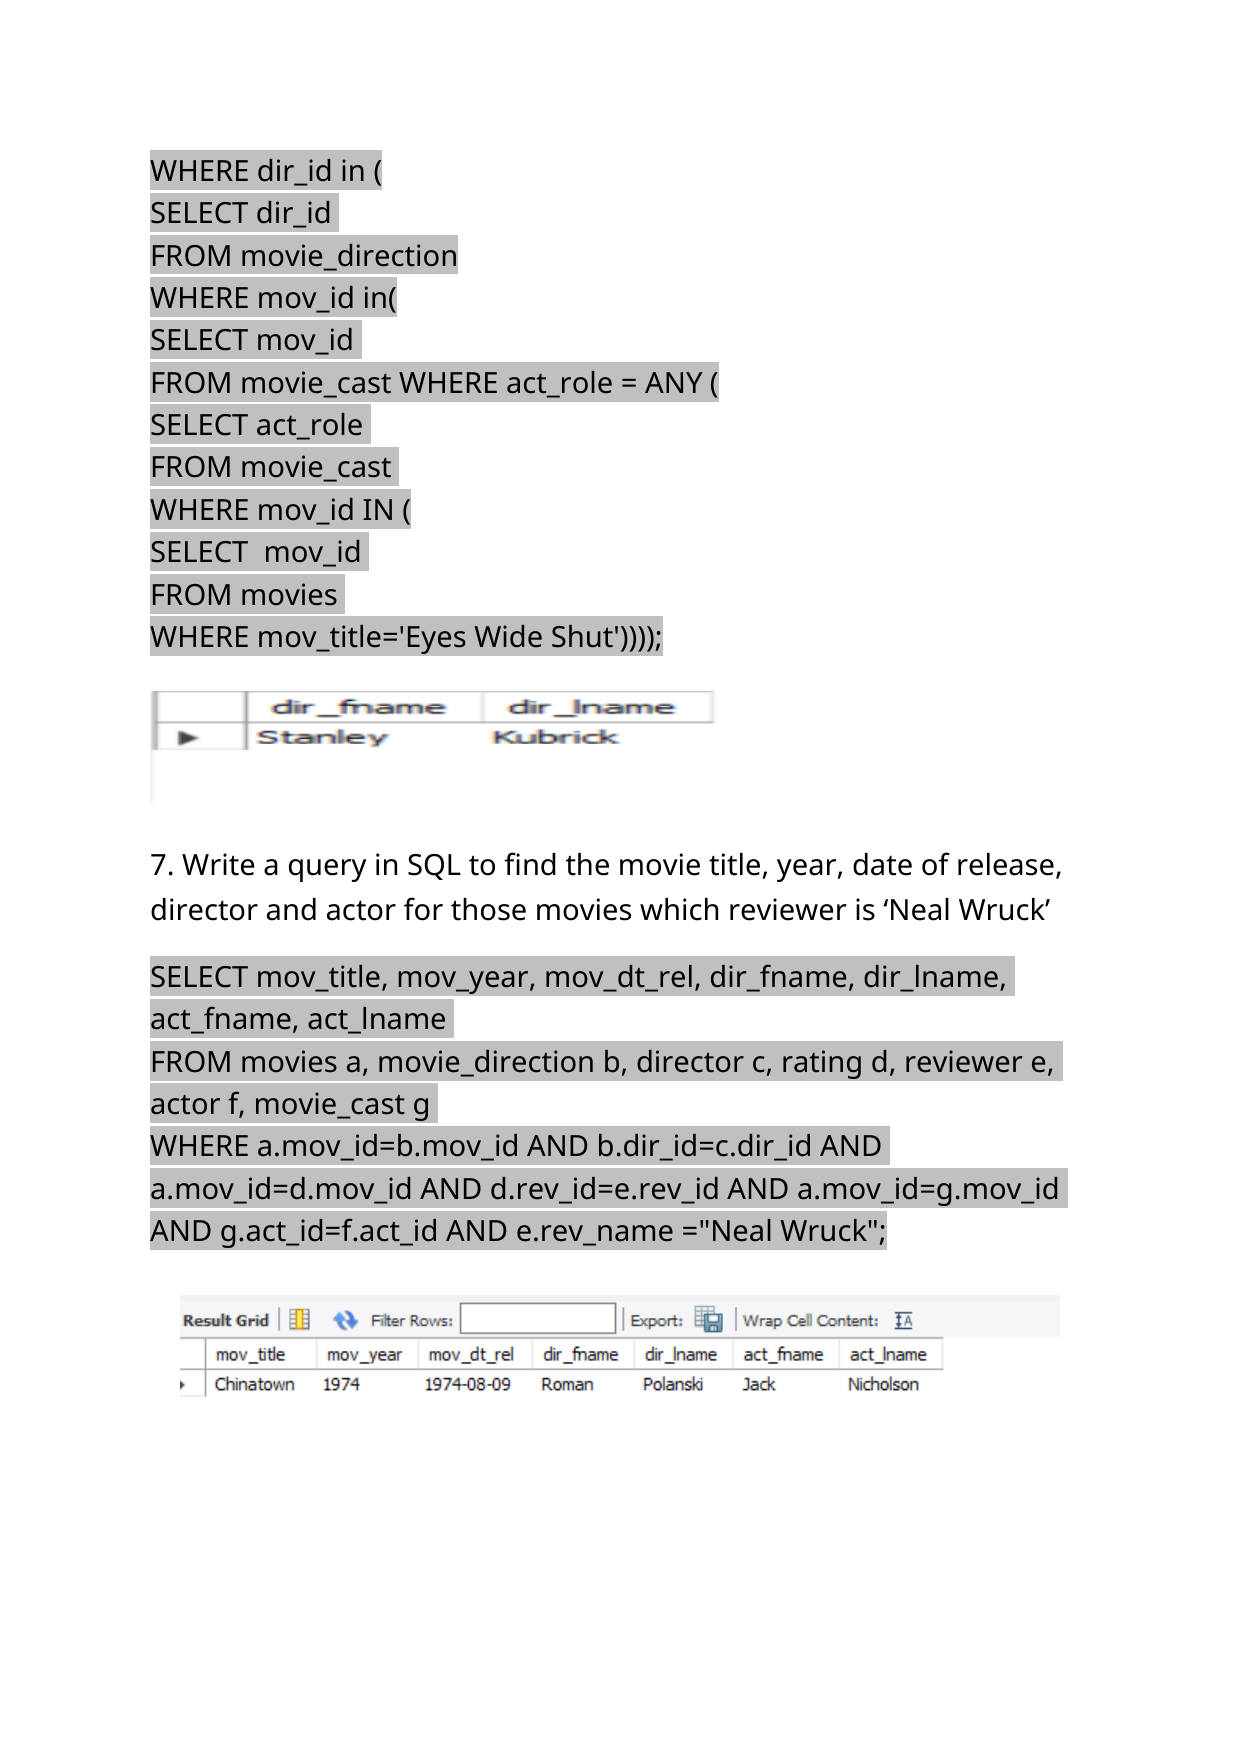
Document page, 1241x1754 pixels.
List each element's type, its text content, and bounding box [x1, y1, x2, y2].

text WHERE dir_id in ( SELECT dir_id FROM movie_direction WHERE mov_id in( SELECT mov_id FROM movie_cast WHERE act_role = ANY ( SELECT act_role FROM movie_cast WHERE mov_id IN ( SELECT mov_id FROM movies WHERE mov_title='Eyes Wide Shut')))); [150, 150, 1090, 689]
text SELECT mov_title, mov_year, mov_dt_rel, dir_fname, dir_lname, act_fname, act_lname FROM movies a, movie_direction b, director c, rating d, reviewer e, actor f, movie_cast g WHERE a.mov_id=b.mov_id AND b.dir_id=c.dir_id AND a.mov_id=d.mov_id AND d.rev_id=e.rev_id AND a.mov_id=g.mov_id AND g.act_id=f.act_id AND e.rev_name ="Neal Wruck"; [150, 956, 1090, 1250]
picture [150, 691, 741, 802]
picture [180, 1295, 1060, 1499]
text 7. Write a query in SQL to find the movie title, year, date of release, director and actor for those movies which reviewer is ‘Neal Wruck’ [150, 844, 1090, 929]
